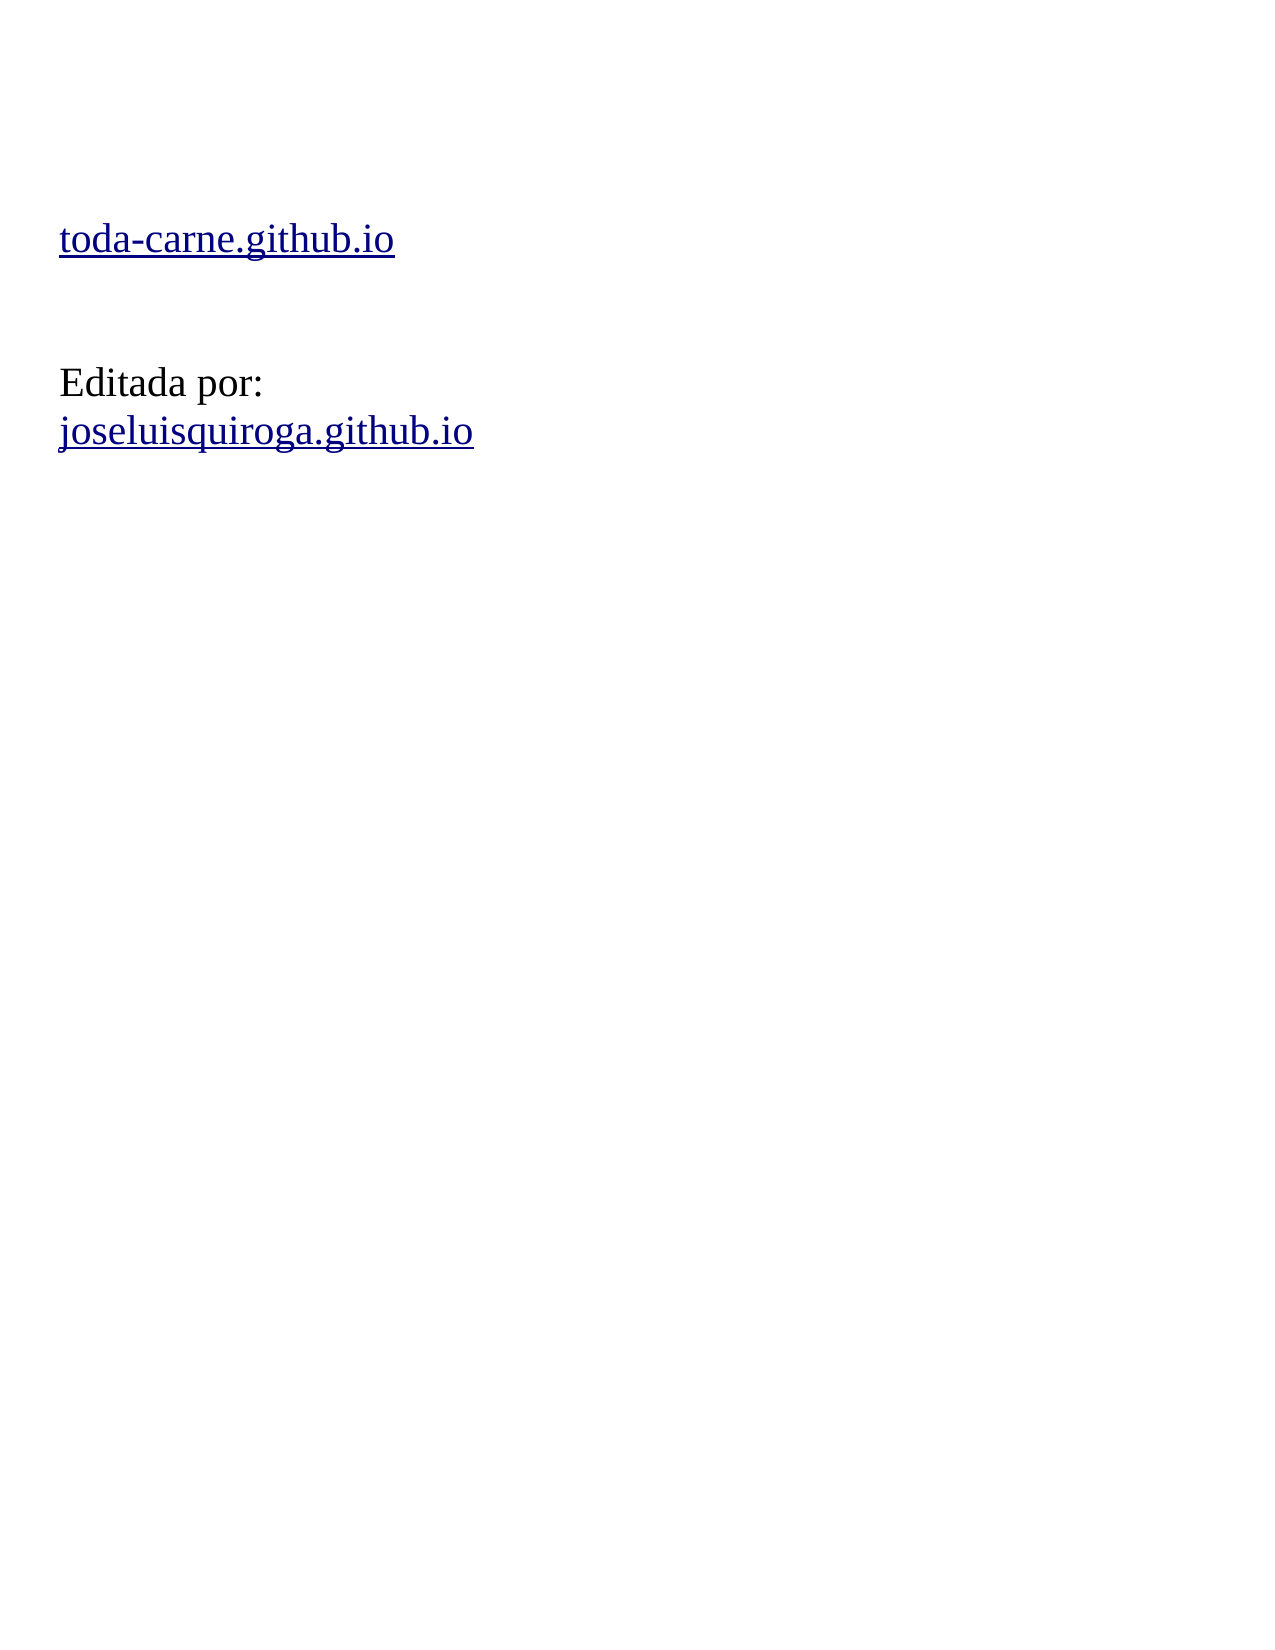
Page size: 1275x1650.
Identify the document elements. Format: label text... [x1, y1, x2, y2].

text Editada por: [59, 358, 1216, 406]
text joseluisquiroga.github.io [59, 406, 1216, 453]
text toda-carne.github.io [59, 214, 1216, 262]
